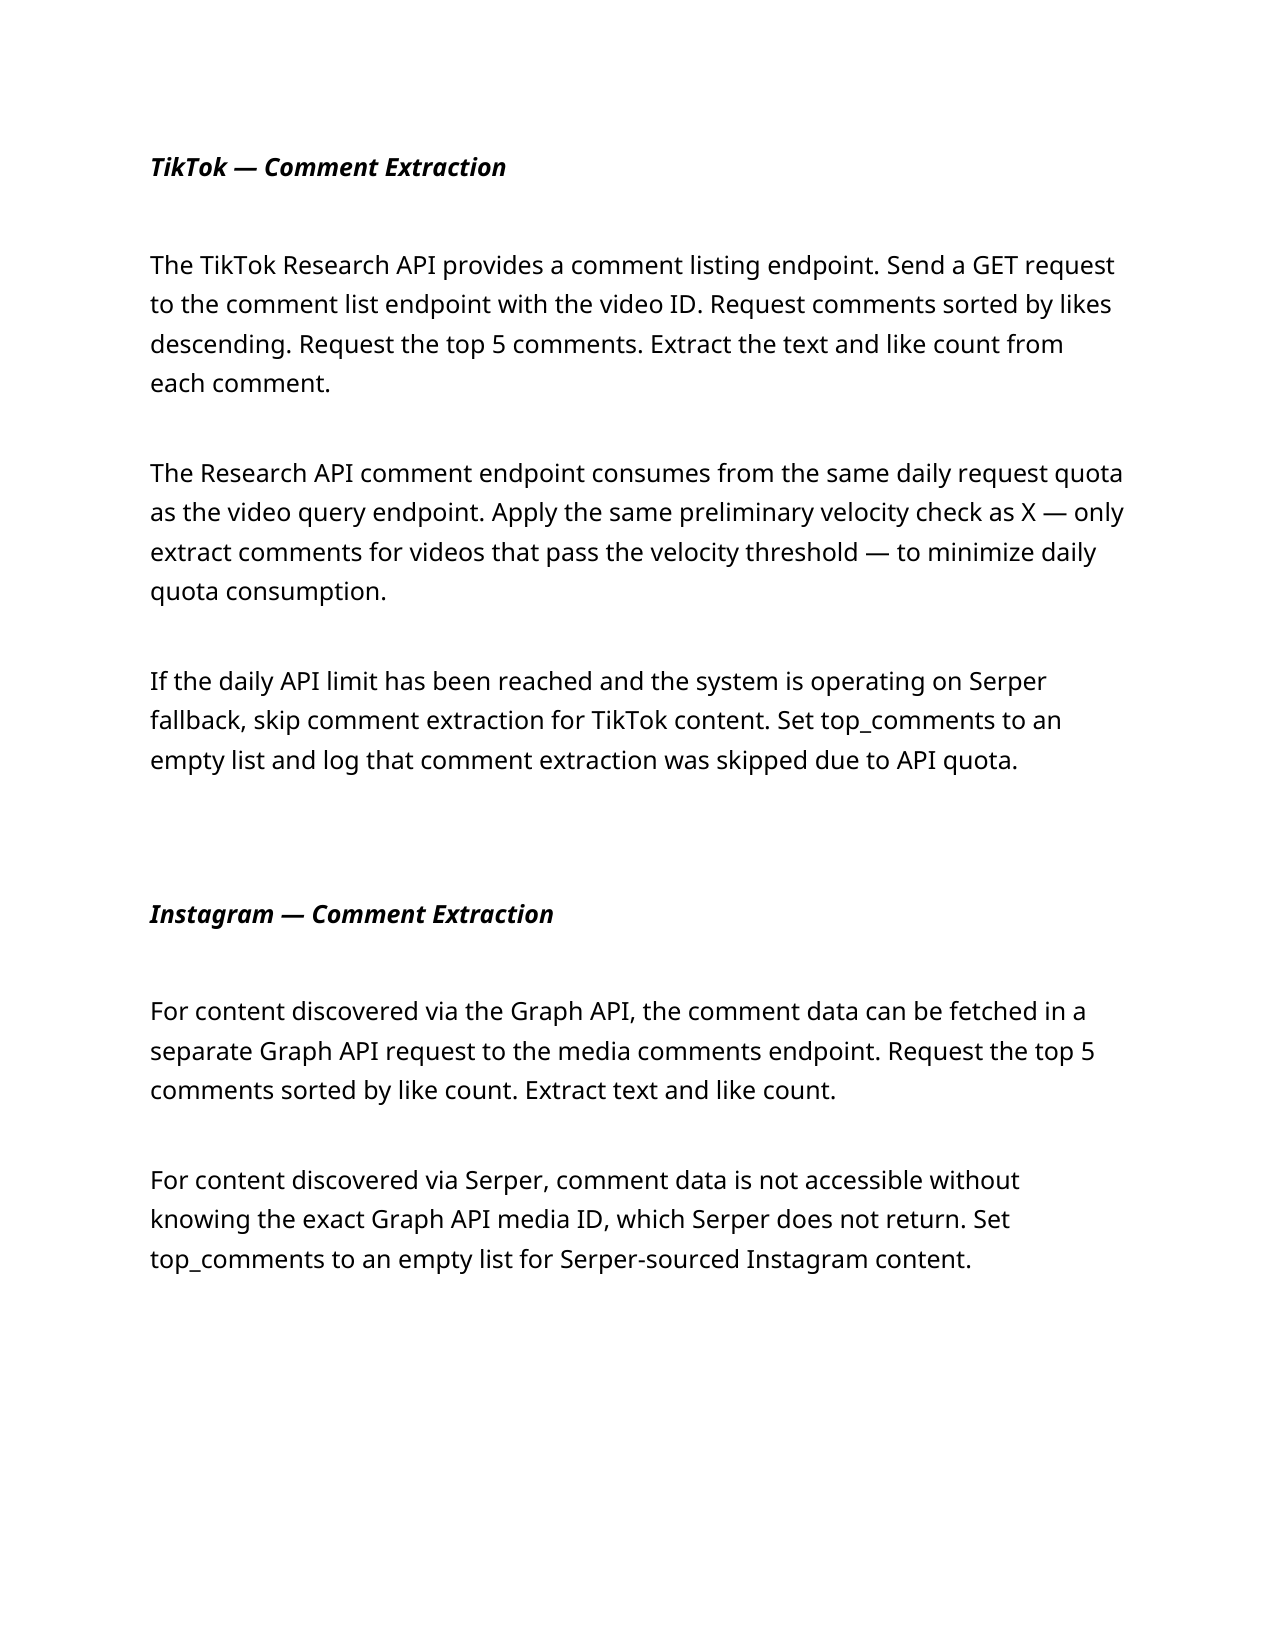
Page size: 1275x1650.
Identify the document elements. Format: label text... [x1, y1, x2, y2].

text For content discovered via the Graph API, the comment data can be fetched in a separate Graph API request to the media comments endpoint. Request the top 5 comments sorted by like count. Extract text and like count. [150, 994, 1125, 1107]
text The TikTok Research API provides a comment listing endpoint. Send a GET request to the comment list endpoint with the video ID. Request comments sorted by likes descending. Request the top 5 comments. Extract the text and like count from each comment. [150, 248, 1125, 400]
text If the daily API limit has been reached and the system is operating on Serper fallback, skip comment extraction for TikTok content. Set top_comments to an empty list and log that comment extraction was skipped due to API quota. [150, 663, 1125, 777]
text The Research API comment endpoint consumes from the same daily request quota as the video query endpoint. Apply the same preliminary velocity check as X — only extract comments for videos that pass the velocity threshold — to minimize daily quota consumption. [150, 456, 1125, 608]
text For content discovered via Serper, comment data is not accessible without knowing the exact Graph API media ID, which Serper does not return. Set top_comments to an empty list for Serper-sourced Instagram content. [150, 1162, 1125, 1276]
subtitle Instagram — Comment Extraction [150, 896, 1125, 930]
subtitle TikTok — Comment Extraction [150, 150, 1125, 184]
